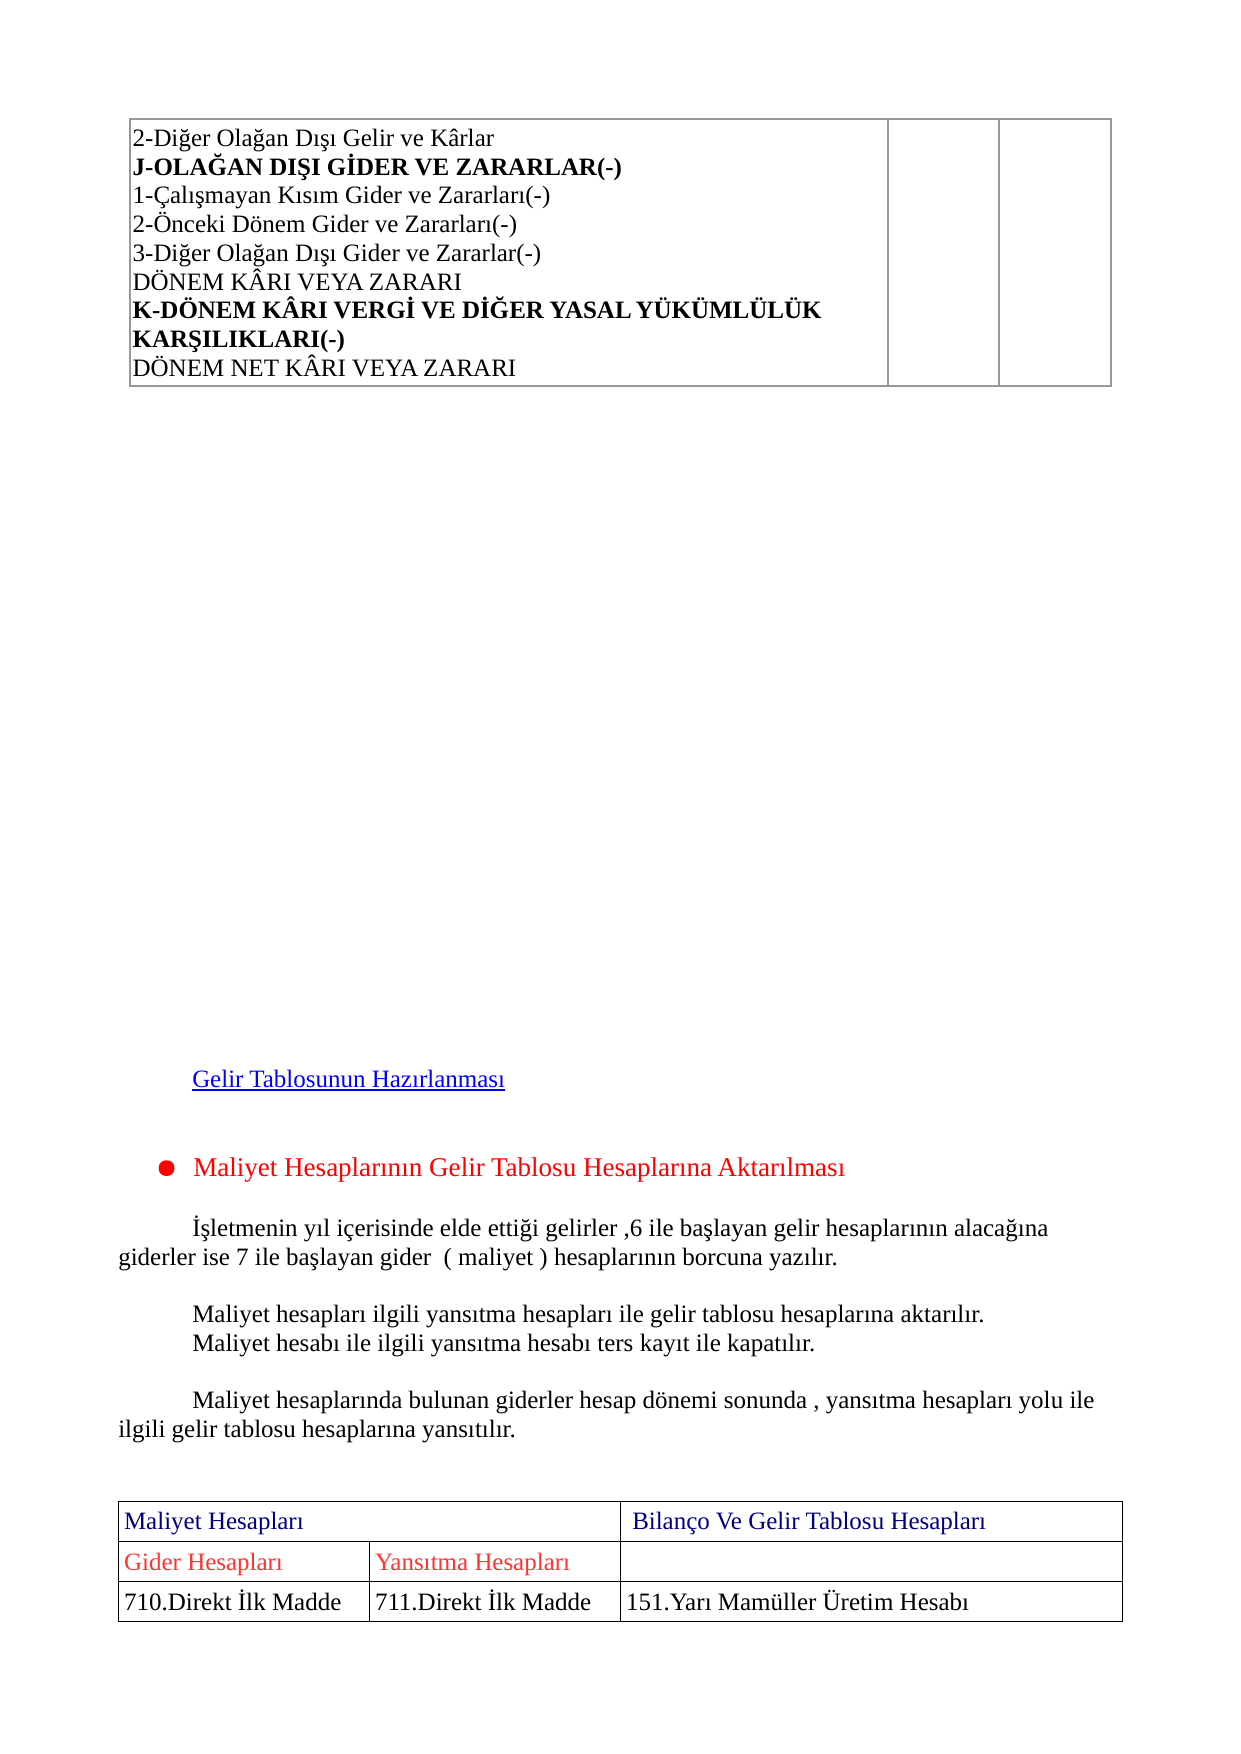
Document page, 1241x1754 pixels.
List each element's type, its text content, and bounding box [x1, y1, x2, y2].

table_cell [621, 1542, 1122, 1581]
text Gelir Tablosunun Hazırlanması [118, 1064, 1122, 1093]
table_cell Gider Hesapları [119, 1542, 369, 1581]
text İşletmenin yıl içerisinde elde ettiği gelirler ,6 ile başlayan gelir hesaplarının alacağına [118, 1213, 1122, 1242]
table_cell 711.Direkt İlk Madde [370, 1582, 620, 1621]
text Maliyet hesaplarında bulunan giderler hesap dönemi sonunda , yansıtma hesapları yolu ile [118, 1386, 1122, 1414]
text ilgili gelir tablosu hesaplarına yansıtılır. [118, 1414, 1122, 1443]
table_cell 710.Direkt İlk Madde [119, 1582, 369, 1621]
table_cell 2-Diğer Olağan Dışı Gelir ve Kârlar J-OLAĞAN DIŞI GİDER VE ZARARLAR(-) 1-Çalışmayan Kısım Gider ve Zararları(-) 2-Önceki Dönem Gider ve Zararları(-) 3-Diğer Olağan Dışı Gider ve Zararlar(-) DÖNEM KÂRI VEYA ZARARI K-DÖNEM KÂRI VERGİ VE DİĞER YASAL YÜKÜMLÜLÜK KARŞILIKLARI(-) DÖNEM NET KÂRI VEYA ZARARI [131, 120, 887, 385]
table_cell Yansıtma Hesapları [370, 1542, 620, 1581]
table_header Maliyet Hesapları [119, 1502, 620, 1541]
text Maliyet hesapları ilgili yansıtma hesapları ile gelir tablosu hesaplarına aktarılır. [118, 1299, 1122, 1328]
table_cell 151.Yarı Mamüller Üretim Hesabı [621, 1582, 1122, 1621]
table_cell [889, 120, 998, 385]
table_header Bilanço Ve Gelir Tablosu Hesapları [621, 1502, 1122, 1541]
text Maliyet hesabı ile ilgili yansıtma hesabı ters kayıt ile kapatılır. [118, 1328, 1122, 1357]
list Maliyet Hesaplarının Gelir Tablosu Hesaplarına Aktarılması [156, 1151, 1122, 1182]
table_cell [1000, 120, 1110, 385]
text giderler ise 7 ile başlayan gider ( maliyet ) hesaplarının borcuna yazılır. [118, 1242, 1122, 1271]
